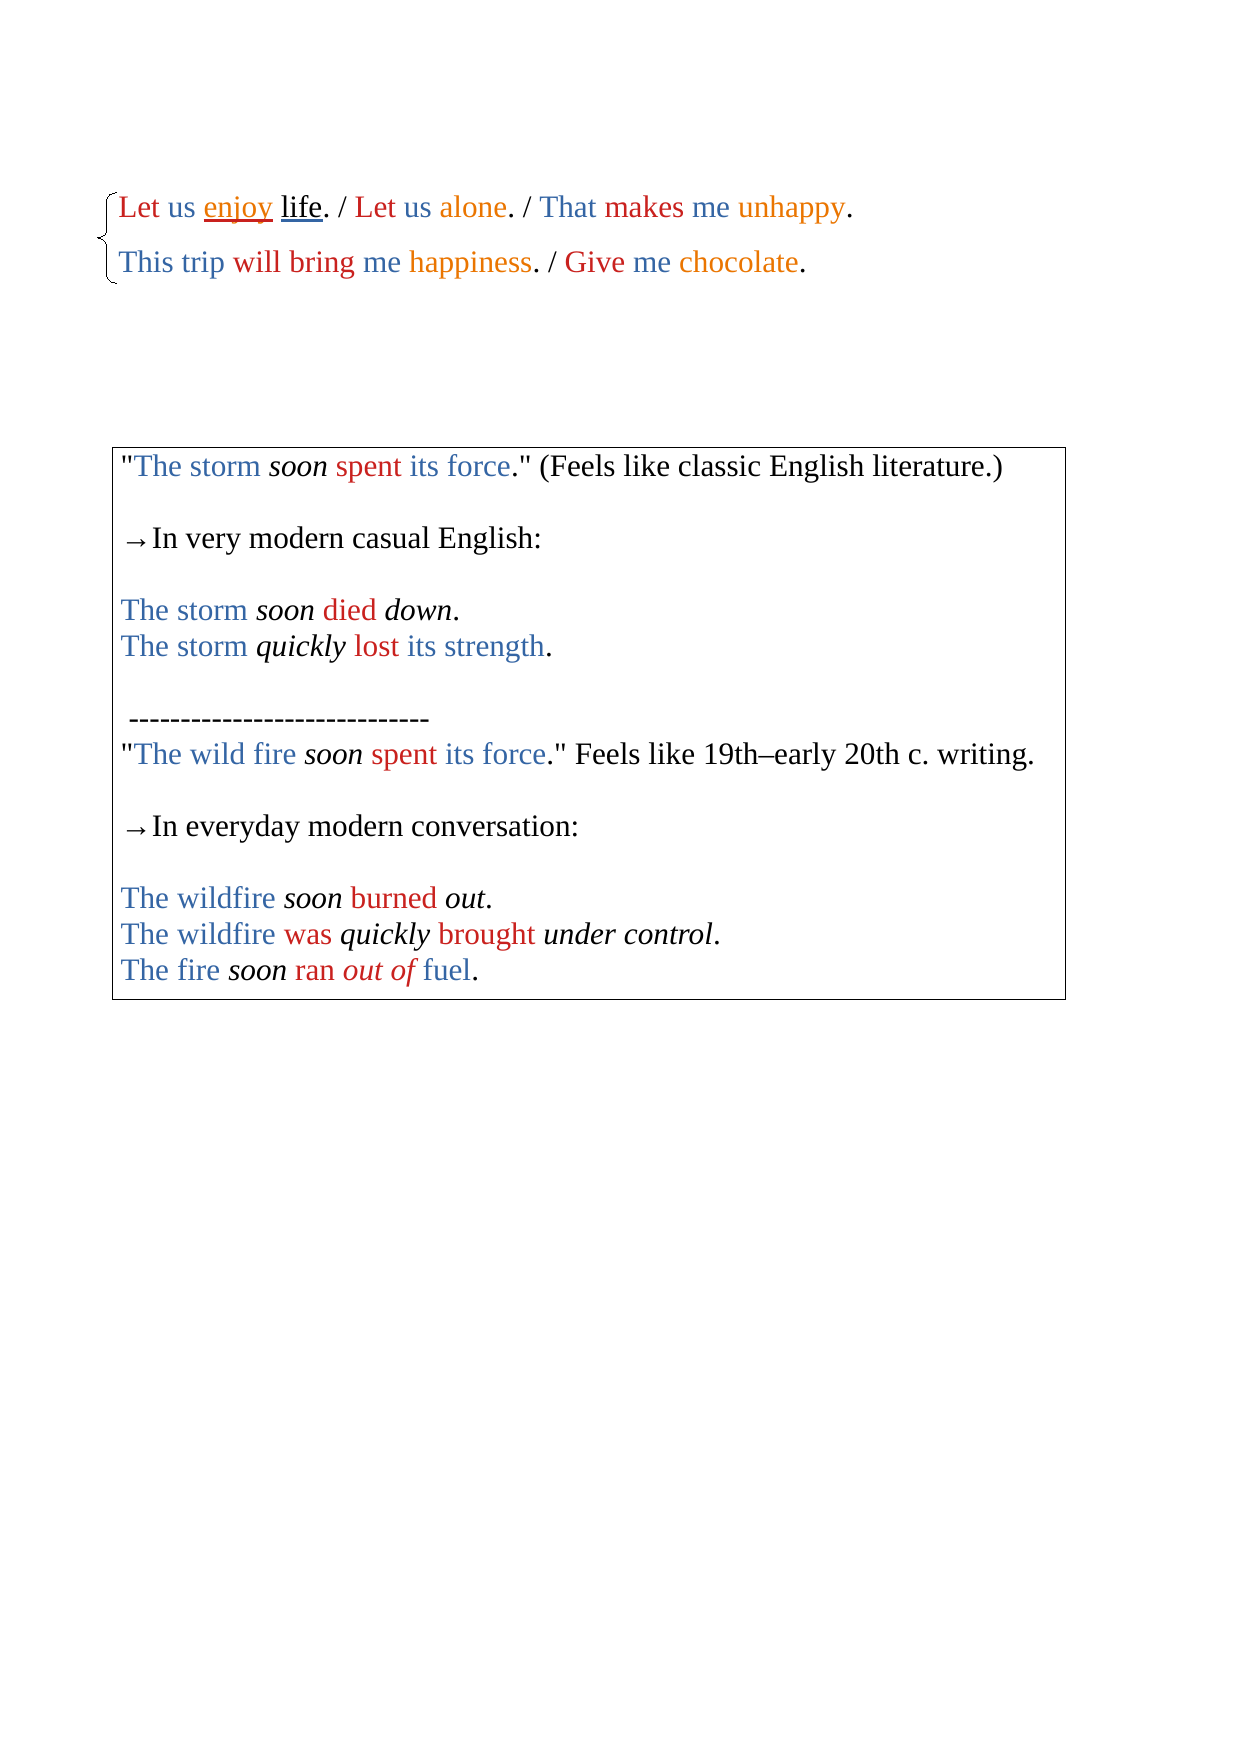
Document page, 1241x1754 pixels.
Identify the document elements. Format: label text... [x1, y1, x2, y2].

text Let us enjoy life. / Let us alone. / That makes me unhappy. [118, 188, 1122, 224]
text This trip will bring me happiness. / Give me chocolate. [118, 244, 1122, 279]
